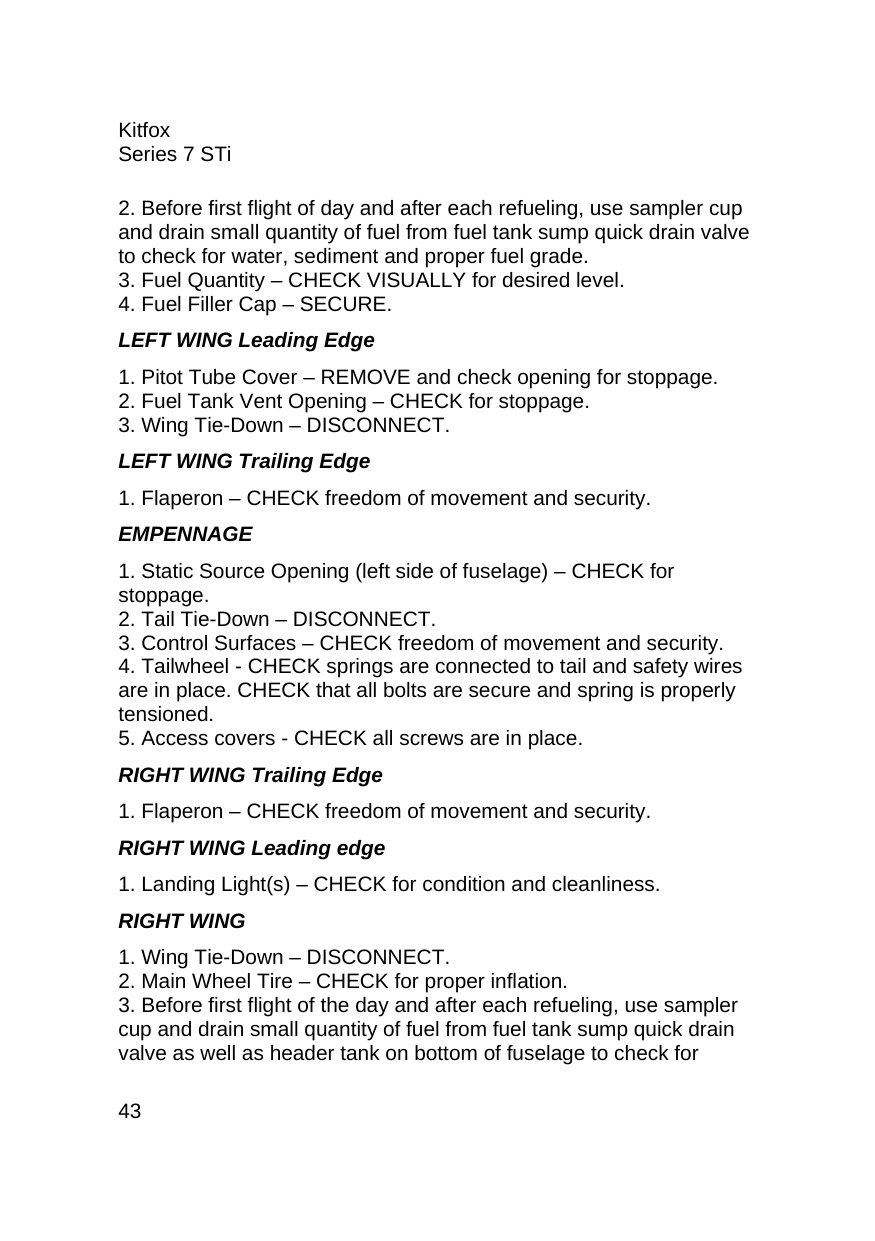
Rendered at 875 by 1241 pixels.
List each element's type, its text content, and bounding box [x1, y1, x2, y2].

text 2. Before first flight of day and after each refueling, use sampler cup and drain small quantity of fuel from fuel tank sump quick drain valve to check for water, sediment and proper fuel grade. [118, 196, 756, 268]
text 3. Before first flight of the day and after each refueling, use sampler cup and drain small quantity of fuel from fuel tank sump quick drain valve as well as header tank on bottom of fuselage to check for [118, 993, 756, 1065]
subtitle EMPENNAGE [118, 522, 756, 546]
subtitle LEFT WING Trailing Edge [118, 449, 756, 473]
subtitle RIGHT WING [118, 908, 756, 932]
text 3. Fuel Quantity – CHECK VISUALLY for desired level. [118, 268, 756, 292]
text 1. Static Source Opening (left side of fuselage) – CHECK for stoppage. [118, 558, 756, 606]
text 1. Wing Tie-Down – DISCONNECT. [118, 945, 756, 969]
text 4. Fuel Filler Cap – SECURE. [118, 292, 756, 316]
text 1. Flaperon – CHECK freedom of movement and security. [118, 799, 756, 823]
text 5. Access covers - CHECK all screws are in place. [118, 726, 756, 750]
subtitle LEFT WING Leading Edge [118, 328, 756, 352]
text 1. Flaperon – CHECK freedom of movement and security. [118, 486, 756, 509]
text 4. Tailwheel - CHECK springs are connected to tail and safety wires are in place. CHECK that all bolts are secure and spring is properly tensioned. [118, 654, 756, 726]
subtitle RIGHT WING Trailing Edge [118, 763, 756, 787]
text 2. Fuel Tank Vent Opening – CHECK for stoppage. [118, 389, 756, 413]
text 1. Pitot Tube Cover – REMOVE and check opening for stoppage. [118, 365, 756, 389]
text 1. Landing Light(s) – CHECK for condition and cleanliness. [118, 872, 756, 896]
text 2. Tail Tie-Down – DISCONNECT. [118, 606, 756, 630]
text 3. Control Surfaces – CHECK freedom of movement and security. [118, 630, 756, 654]
subtitle RIGHT WING Leading edge [118, 836, 756, 859]
text 3. Wing Tie-Down – DISCONNECT. [118, 413, 756, 437]
text 2. Main Wheel Tire – CHECK for proper inflation. [118, 969, 756, 993]
